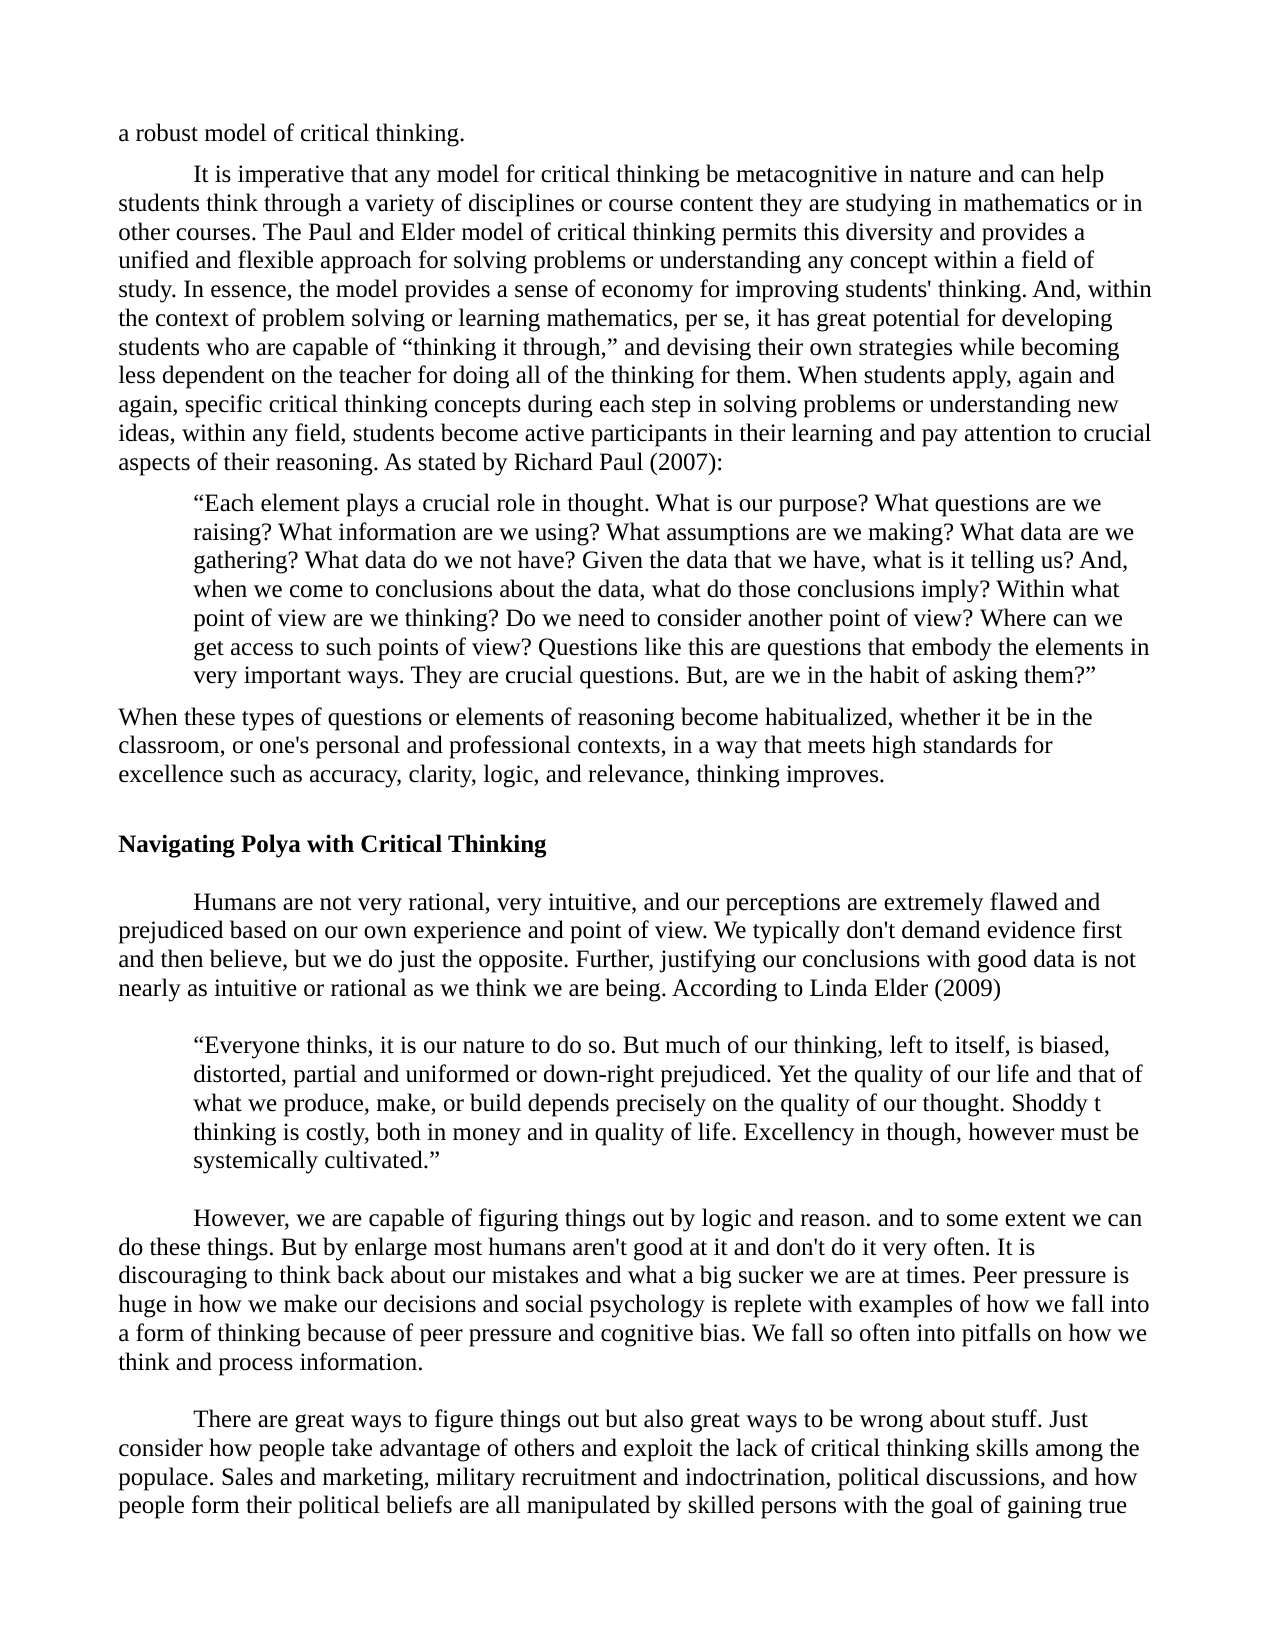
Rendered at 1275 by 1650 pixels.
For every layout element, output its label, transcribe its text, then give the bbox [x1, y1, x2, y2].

text “Each element plays a crucial role in thought. What is our purpose? What questions are we raising? What information are we using? What assumptions are we making? What data are we gathering? What data do we not have? Given the data that we have, what is it telling us? And, when we come to conclusions about the data, what do those conclusions imply? Within what point of view are we thinking? Do we need to consider another point of view? Where can we get access to such points of view? Questions like this are questions that embody the elements in very important ways. They are crucial questions. But, are we in the habit of asking them?” [118, 488, 1157, 689]
text However, we are capable of figuring things out by logic and reason. and to some extent we can do these things. But by enlarge most humans aren't good at it and don't do it very often. It is discouraging to think back about our mistakes and what a big sucker we are at times. Peer pressure is huge in how we make our decisions and social psychology is replete with examples of how we fall into a form of thinking because of peer pressure and cognitive bias. We fall so often into pitfalls on how we think and process information. [118, 1203, 1157, 1376]
text There are great ways to figure things out but also great ways to be wrong about stuff. Just consider how people take advantage of others and exploit the lack of critical thinking skills among the populace. Sales and marketing, military recruitment and indoctrination, political discussions, and how people form their political beliefs are all manipulated by skilled persons with the goal of gaining true [118, 1404, 1157, 1519]
text It is imperative that any model for critical thinking be metacognitive in nature and can help students think through a variety of disciplines or course content they are studying in mathematics or in other courses. The Paul and Elder model of critical thinking permits this diversity and provides a unified and flexible approach for solving problems or understanding any concept within a field of study. In essence, the model provides a sense of economy for improving students' thinking. And, within the context of problem solving or learning mathematics, per se, it has great potential for developing students who are capable of “thinking it through,” and devising their own strategies while becoming less dependent on the teacher for doing all of the thinking for them. When students apply, again and again, specific critical thinking concepts during each step in solving problems or understanding new ideas, within any field, students become active participants in their learning and pay attention to crucial aspects of their reasoning. As stated by Richard Paul (2007): [118, 159, 1157, 476]
text Humans are not very rational, very intuitive, and our perceptions are extremely flawed and prejudiced based on our own experience and point of view. We typically don't demand evidence first and then believe, but we do just the opposite. Further, justifying our conclusions with good data is not nearly as intuitive or rational as we think we are being. According to Linda Elder (2009) [118, 887, 1157, 1002]
text a robust model of critical thinking. [118, 118, 1157, 147]
text “Everyone thinks, it is our nature to do so. But much of our thinking, left to itself, is biased, distorted, partial and uniformed or down-right prejudiced. Yet the quality of our life and that of what we produce, make, or build depends precisely on the quality of our thought. Shoddy t thinking is costly, both in money and in quality of life. Excellency in though, however must be systemically cultivated.” [118, 1031, 1157, 1174]
text Navigating Polya with Critical Thinking [118, 829, 1157, 858]
text When these types of questions or elements of reasoning become habitualized, whether it be in the classroom, or one's personal and professional contexts, in a way that meets high standards for excellence such as accuracy, clarity, logic, and relevance, thinking improves. [118, 702, 1157, 788]
